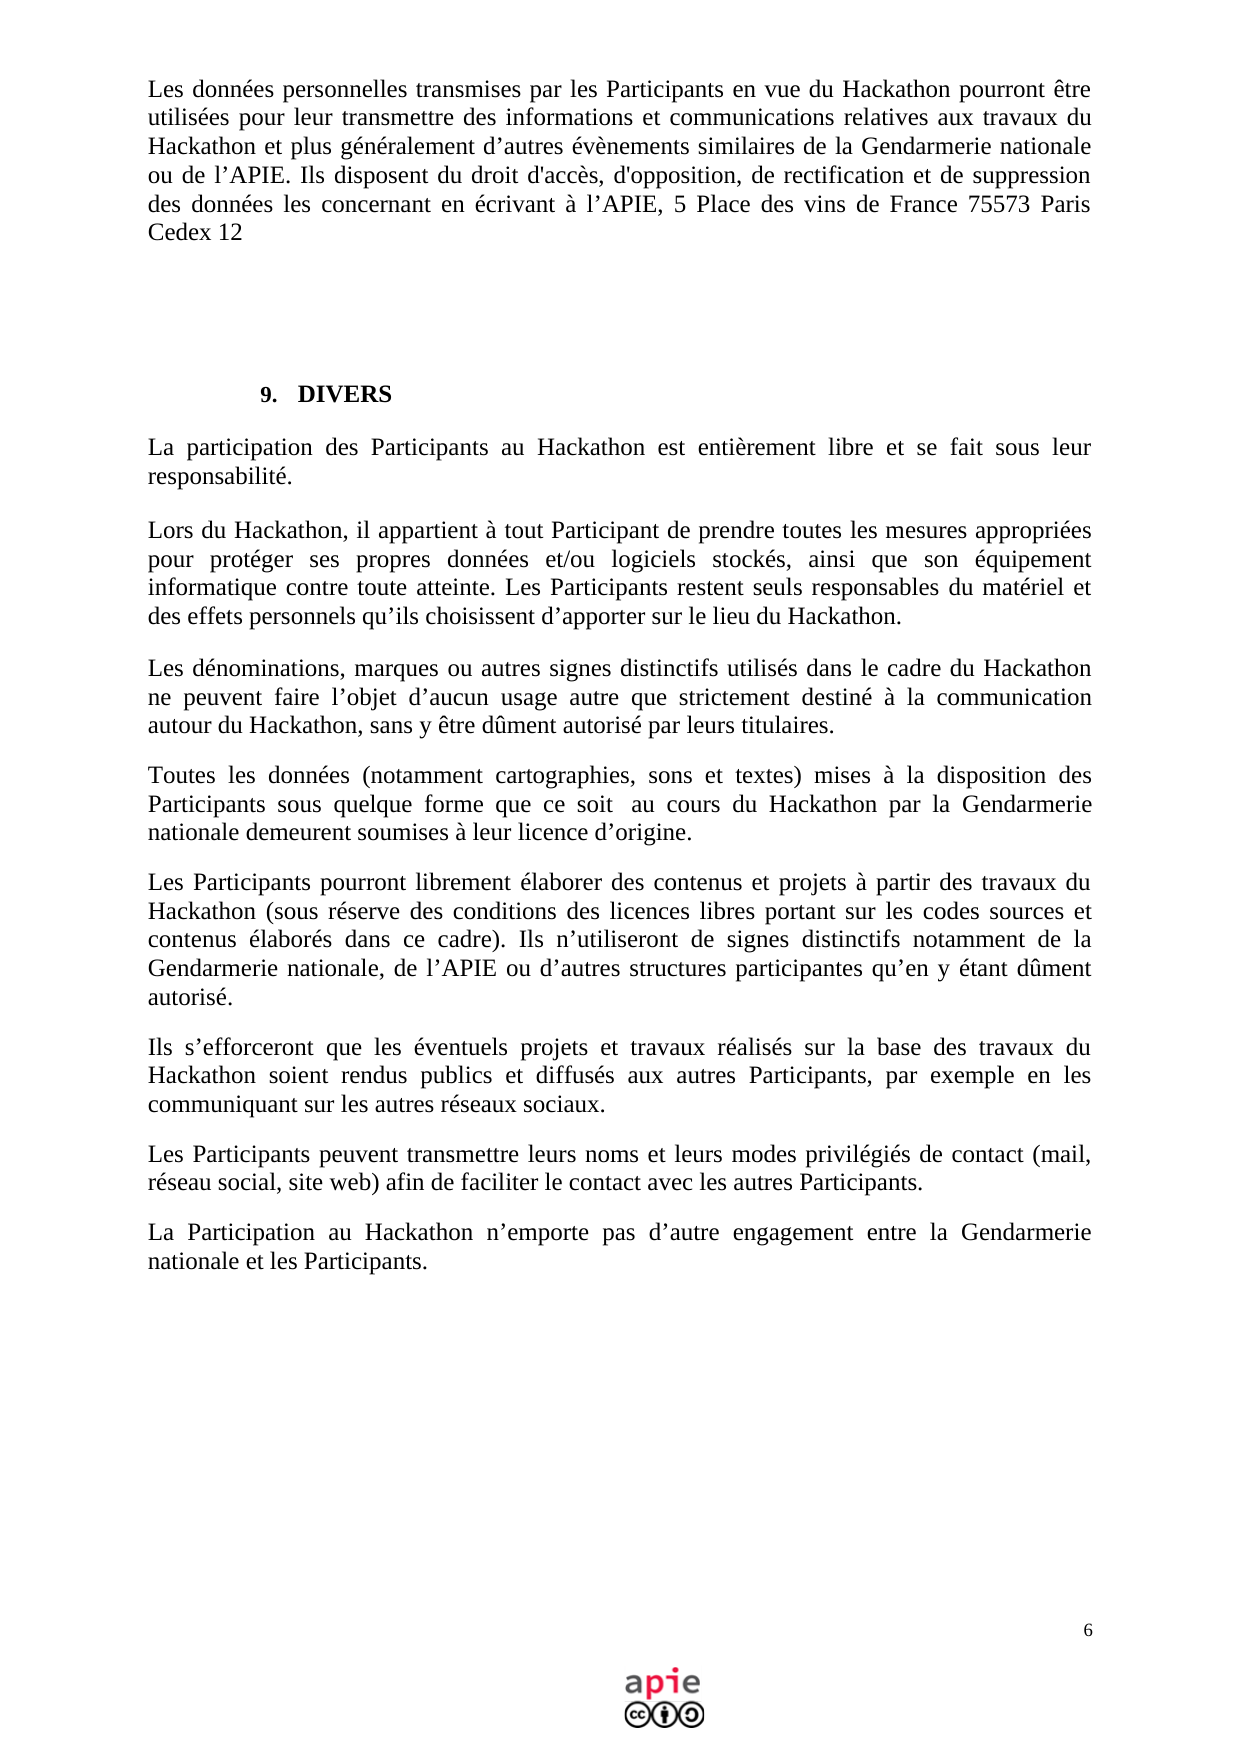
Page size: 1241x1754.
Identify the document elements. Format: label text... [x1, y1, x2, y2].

list DIVERS [260, 379, 1093, 407]
text Toutes les données (notamment cartographies, sons et textes) mises à la disposition des Participants sous quelque forme que ce soit au cours du Hackathon par la Gendarmerie nationale demeurent soumises à leur licence d’origine. [148, 760, 1093, 846]
text La participation des Participants au Hackathon est entièrement libre et se fait sous leur responsabilité. [148, 432, 1093, 490]
text La Participation au Hackathon n’emporte pas d’autre engagement entre la Gendarmerie nationale et les Participants. [148, 1217, 1093, 1274]
text Les Participants peuvent transmettre leurs noms et leurs modes privilégiés de contact (mail, réseau social, site web) afin de faciliter le contact avec les autres Participants. [148, 1139, 1093, 1196]
text Les Participants pourront librement élaborer des contenus et projets à partir des travaux du Hackathon (sous réserve des conditions des licences libres portant sur les codes sources et contenus élaborés dans ce cadre). Ils n’utiliseront de signes distinctifs notamment de la Gendarmerie nationale, de l’APIE ou d’autres structures participantes qu’en y étant dûment autorisé. [148, 867, 1093, 1011]
text Les dénominations, marques ou autres signes distinctifs utilisés dans le cadre du Hackathon ne peuvent faire l’objet d’aucun usage autre que strictement destiné à la communication autour du Hackathon, sans y être dûment autorisé par leurs titulaires. [148, 653, 1093, 739]
text Ils s’efforceront que les éventuels projets et travaux réalisés sur la base des travaux du Hackathon soient rendus publics et diffusés aux autres Participants, par exemple en les communiquant sur les autres réseaux sociaux. [148, 1032, 1093, 1118]
text Les données personnelles transmises par les Participants en vue du Hackathon pourront être utilisées pour leur transmettre des informations et communications relatives aux travaux du Hackathon et plus généralement d’autres évènements similaires de la Gendarmerie nationale ou de l’APIE. Ils disposent du droit d'accès, d'opposition, de rectification et de suppression des données les concernant en écrivant à l’APIE, 5 Place des vins de France 75573 Paris Cedex 12 [148, 74, 1093, 246]
text Lors du Hackathon, il appartient à tout Participant de prendre toutes les mesures appropriées pour protéger ses propres données et/ou logiciels stockés, ainsi que son équipement informatique contre toute atteinte. Les Participants restent seuls responsables du matériel et des effets personnels qu’ils choisissent d’apporter sur le lieu du Hackathon. [148, 515, 1093, 630]
